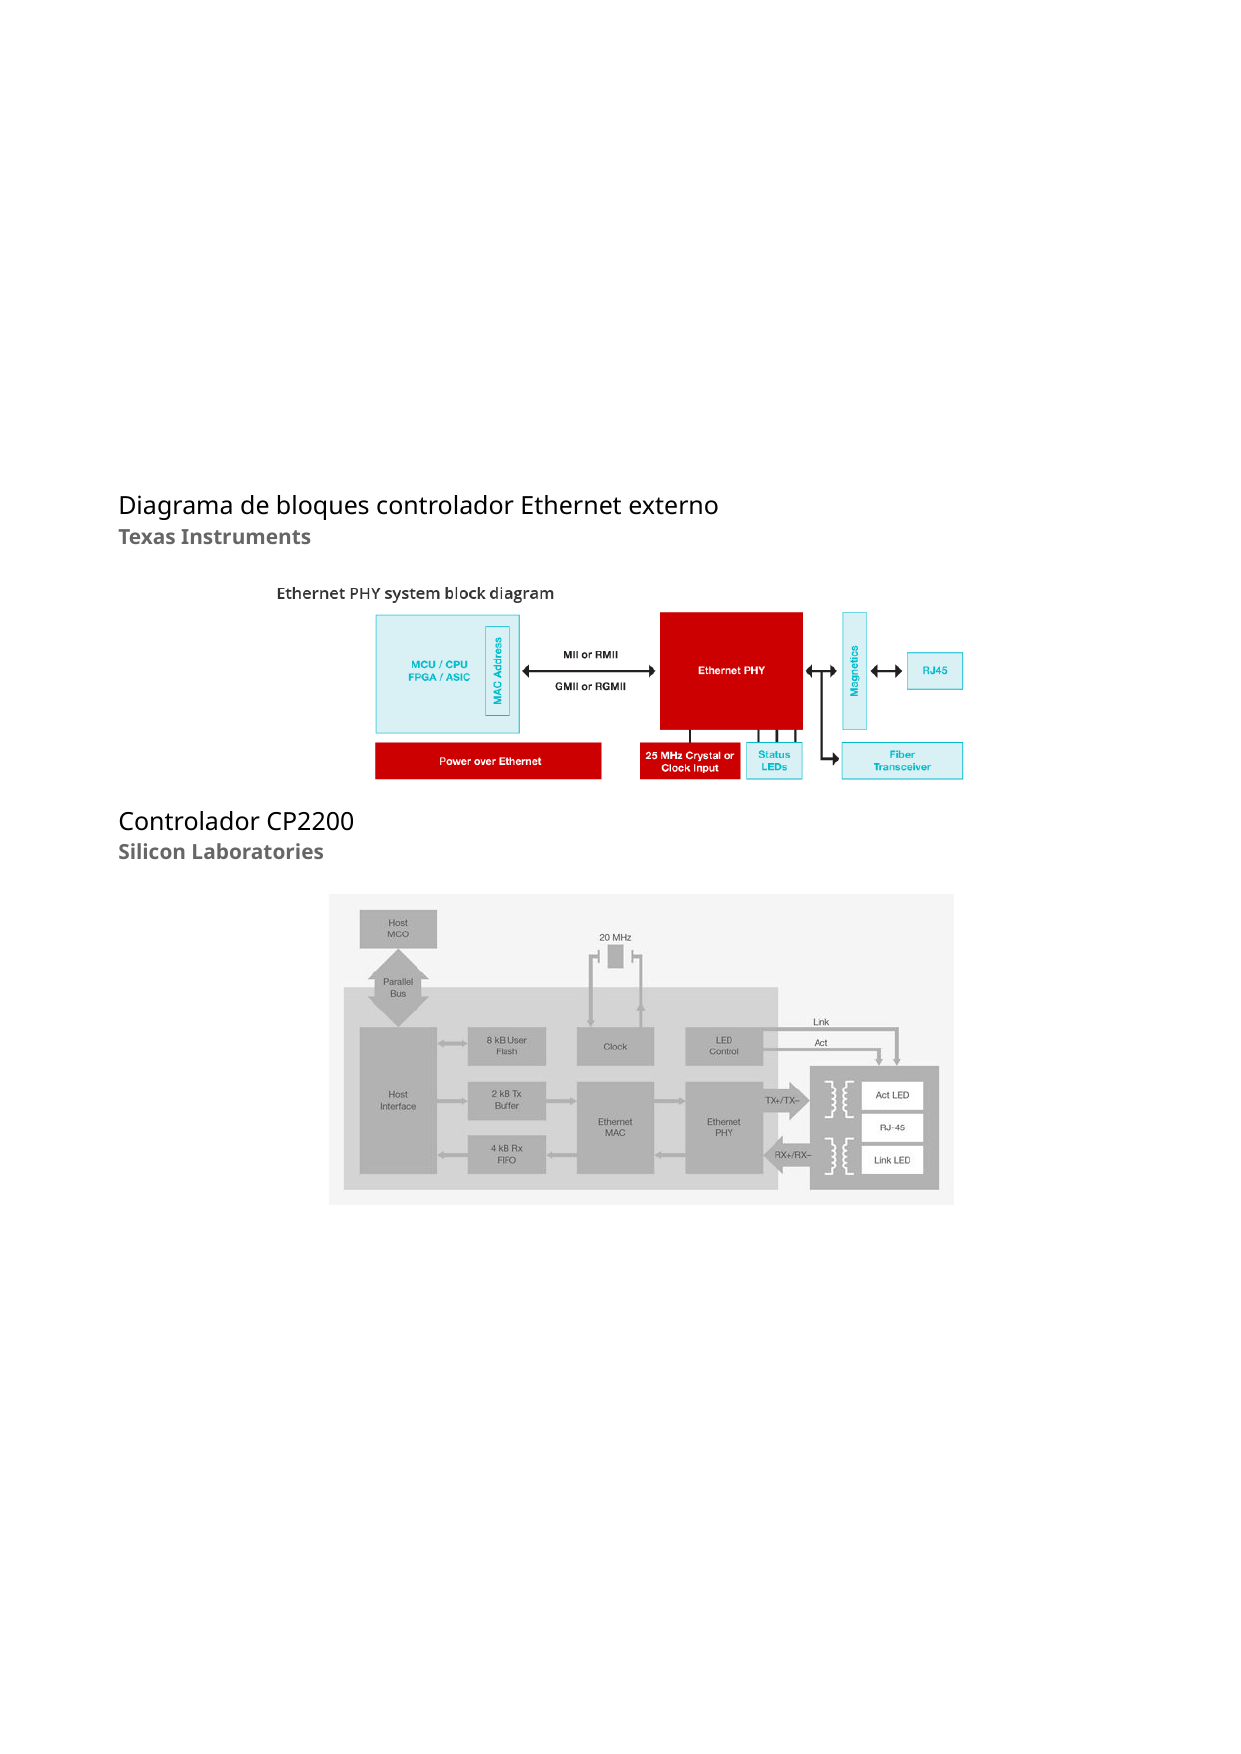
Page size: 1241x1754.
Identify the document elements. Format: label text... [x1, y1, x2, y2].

text Controlador CP2200 [118, 579, 1122, 837]
picture [259, 579, 981, 804]
text Diagrama de bloques controlador Ethernet externo [118, 488, 1122, 522]
picture [328, 894, 954, 1205]
text Silicon Laboratories [118, 837, 1122, 866]
text Texas Instruments [118, 522, 1122, 550]
